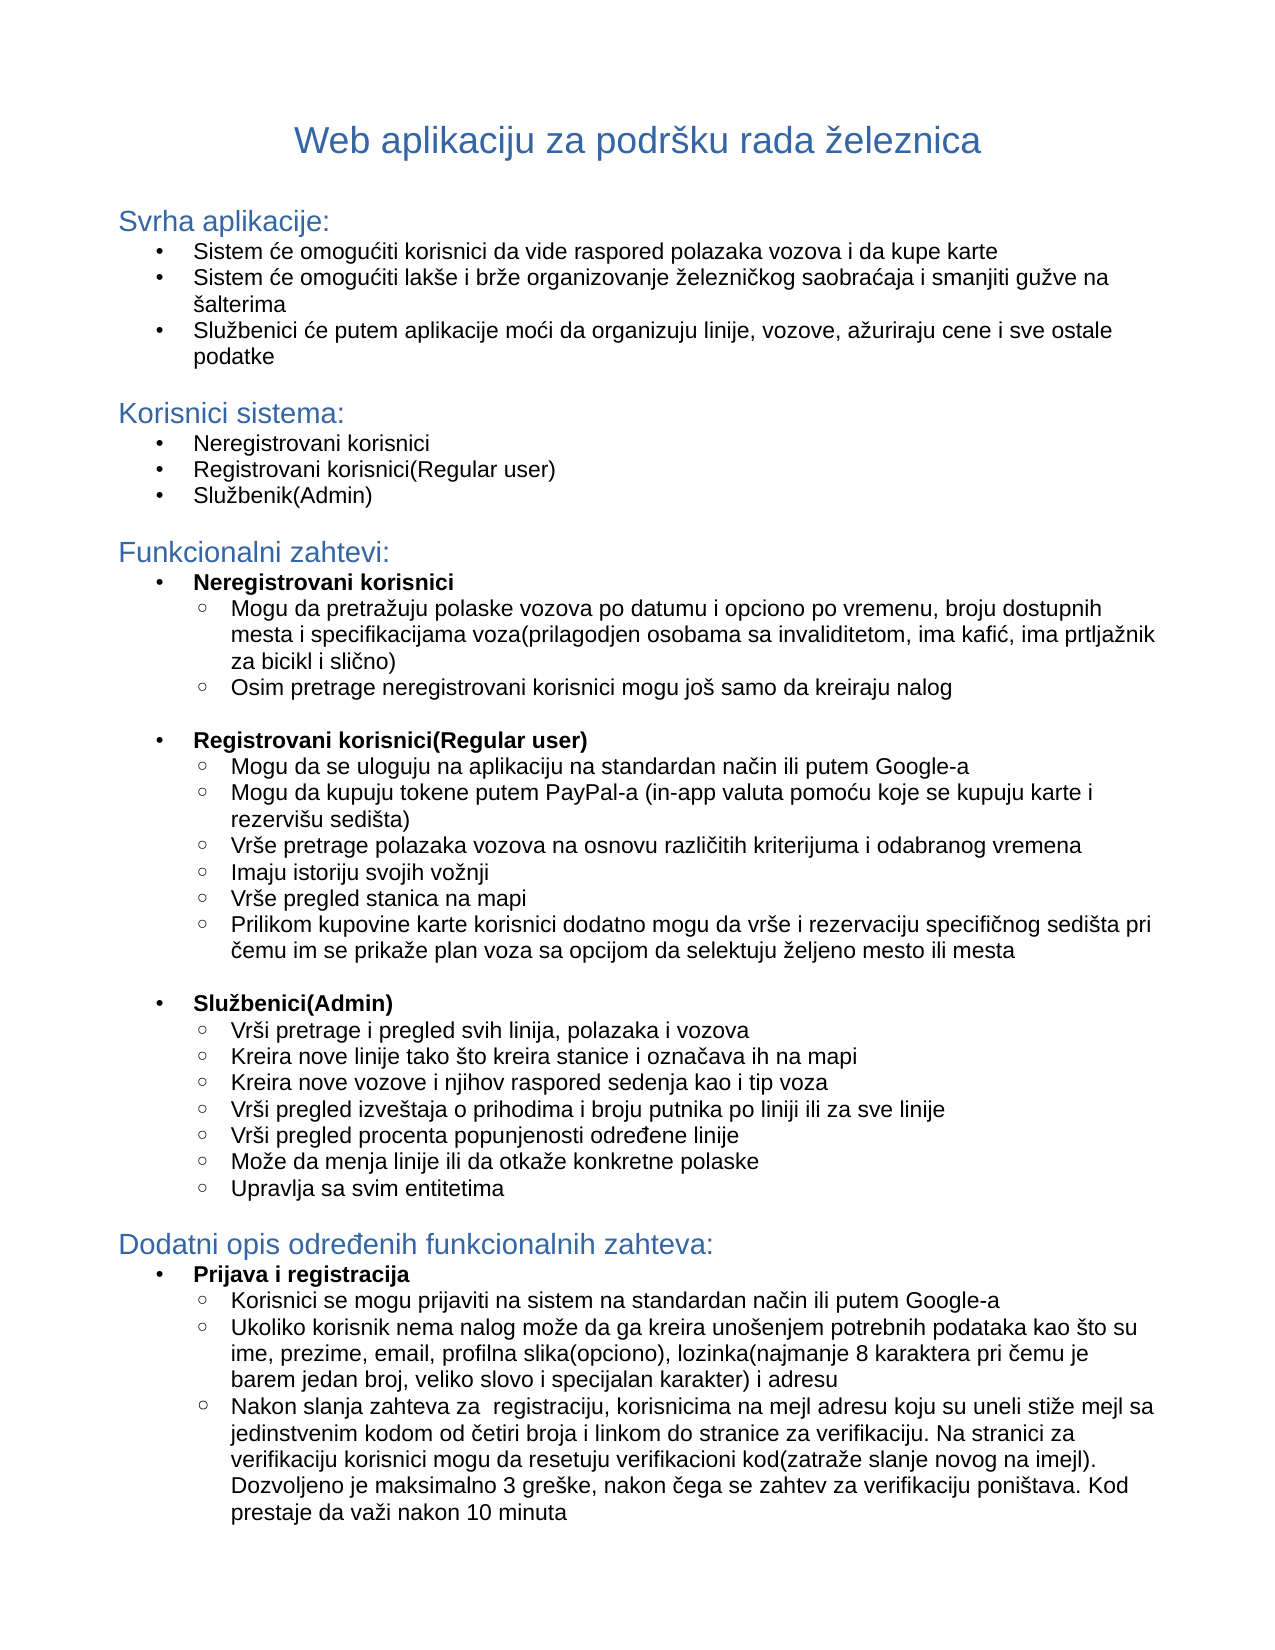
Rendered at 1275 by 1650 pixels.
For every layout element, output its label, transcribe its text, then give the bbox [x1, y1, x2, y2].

list Službenik(Admin) [156, 482, 1157, 509]
list Vrši pregled procenta popunjenosti određene linije [193, 1122, 1157, 1148]
list Mogu da kupuju tokene putem PayPal-a (in-app valuta pomoću koje se kupuju karte i rezervišu sedišta) [193, 779, 1157, 832]
list Neregistrovani korisnici [156, 429, 1157, 456]
list Mogu da se uloguju na aplikaciju na standardan način ili putem Google-a [193, 753, 1157, 779]
list Neregistrovani korisnici [156, 568, 1157, 595]
list Mogu da pretražuju polaske vozova po datumu i opciono po vremenu, broju dostupnih mesta i specifikacijama voza(prilagodjen osobama sa invaliditetom, ima kafić, ima prtljažnik za bicikl i slično) [193, 595, 1157, 674]
list Registrovani korisnici(Regular user) [156, 727, 1157, 753]
list Vrši pretrage i pregled svih linija, polazaka i vozova [193, 1017, 1157, 1043]
list Osim pretrage neregistrovani korisnici mogu još samo da kreiraju nalog [193, 674, 1157, 700]
text Korisnici sistema: [118, 396, 1157, 429]
list Kreira nove linije tako što kreira stanice i označava ih na mapi [193, 1043, 1157, 1069]
list Ukoliko korisnik nema nalog može da ga kreira unošenjem potrebnih podataka kao što su ime, prezime, email, profilna slika(opciono), lozinka(najmanje 8 karaktera pri čemu je barem jedan broj, veliko slovo i specijalan karakter) i adresu [193, 1314, 1157, 1393]
list Nakon slanja zahteva za registraciju, korisnicima na mejl adresu koju su uneli stiže mejl sa jedinstvenim kodom od četiri broja i linkom do stranice za verifikaciju. Na stranici za verifikaciju korisnici mogu da resetuju verifikacioni kod(zatraže slanje novog na imejl). Dozvoljeno je maksimalno 3 greške, nakon čega se zahtev za verifikaciju poništava. Kod prestaje da važi nakon 10 minuta [193, 1393, 1157, 1525]
list Vrši pregled izveštaja o prihodima i broju putnika po liniji ili za sve linije [193, 1096, 1157, 1122]
list Vrše pretrage polazaka vozova na osnovu različitih kriterijuma i odabranog vremena [193, 832, 1157, 858]
list Prijava i registracija [156, 1261, 1157, 1287]
list Vrše pregled stanica na mapi [193, 885, 1157, 911]
list Kreira nove vozove i njihov raspored sedenja kao i tip voza [193, 1069, 1157, 1096]
text Svrha aplikacije: [118, 204, 1157, 238]
text Dodatni opis određenih funkcionalnih zahteva: [118, 1227, 1157, 1261]
list Sistem će omogućiti lakše i brže organizovanje železničkog saobraćaja i smanjiti gužve na šalterima [156, 264, 1157, 317]
list Registrovani korisnici(Regular user) [156, 456, 1157, 482]
text Web aplikaciju za podršku rada železnica [118, 118, 1157, 161]
list Službenici će putem aplikacije moći da organizuju linije, vozove, ažuriraju cene i sve ostale podatke [156, 317, 1157, 370]
list Sistem će omogućiti korisnici da vide raspored polazaka vozova i da kupe karte [156, 238, 1157, 264]
list Upravlja sa svim entitetima [193, 1175, 1157, 1201]
text Funkcionalni zahtevi: [118, 535, 1157, 568]
list Korisnici se mogu prijaviti na sistem na standardan način ili putem Google-a [193, 1287, 1157, 1314]
list Službenici(Admin) [156, 990, 1157, 1017]
list Može da menja linije ili da otkaže konkretne polaske [193, 1148, 1157, 1175]
list Prilikom kupovine karte korisnici dodatno mogu da vrše i rezervaciju specifičnog sedišta pri čemu im se prikaže plan voza sa opcijom da selektuju željeno mesto ili mesta [193, 911, 1157, 964]
list Imaju istoriju svojih vožnji [193, 858, 1157, 885]
